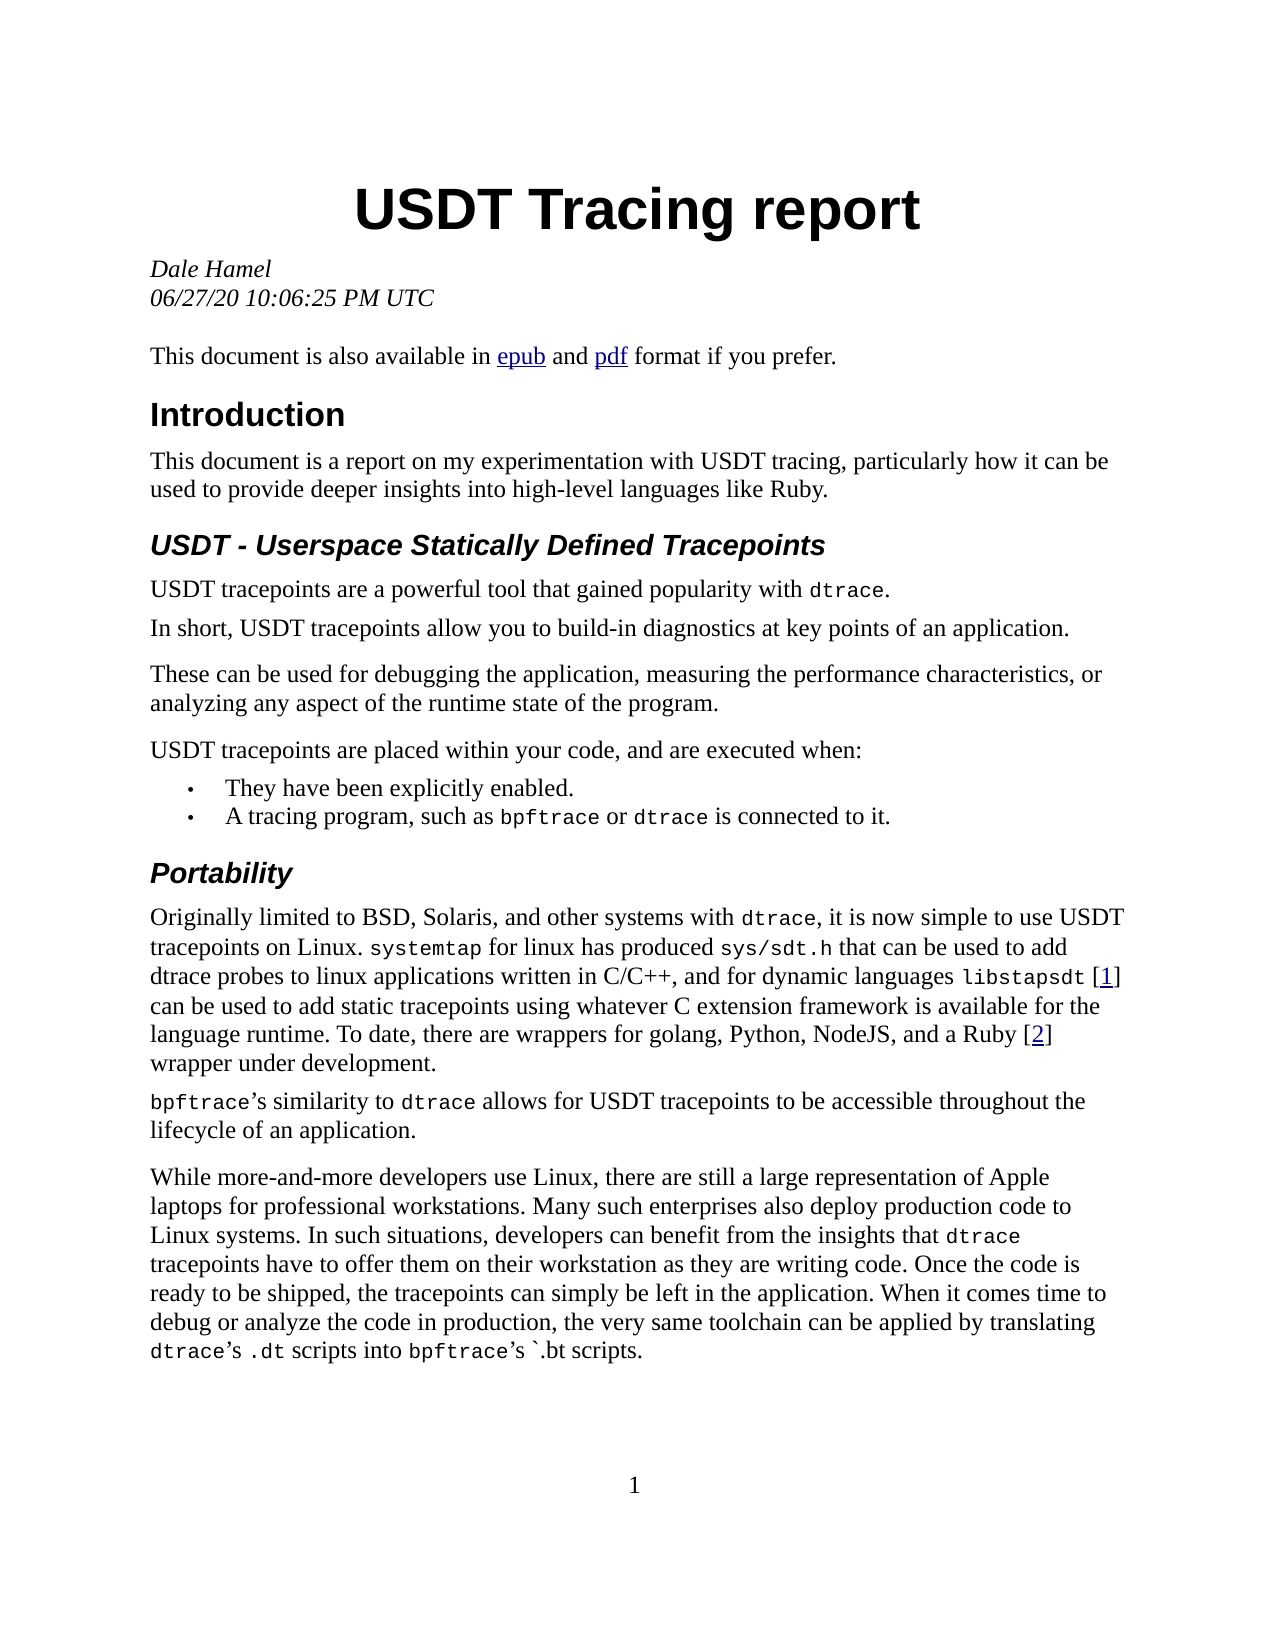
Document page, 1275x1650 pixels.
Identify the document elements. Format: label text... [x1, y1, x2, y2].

subtitle Portability [150, 856, 1125, 889]
text These can be used for debugging the application, measuring the performance characteristics, or analyzing any aspect of the runtime state of the program. [150, 659, 1125, 717]
text Dale Hamel [150, 254, 1125, 283]
text 06/27/20 10:06:25 PM UTC [150, 283, 1125, 312]
list A tracing program, such as bpftrace or dtrace is connected to it. [187, 801, 1125, 831]
text While more-and-more developers use Linux, there are still a large representation of Apple laptops for professional workstations. Many such enterprises also deploy production code to Linux systems. In such situations, developers can benefit from the insights that dtrace tracepoints have to offer them on their workstation as they are writing code. Once the code is ready to be shipped, the tracepoints can simply be left in the application. When it comes time to debug or analyze the code in production, the very same toolchain can be applied by translating dtrace’s .dt scripts into bpftrace’s `.bt scripts. [150, 1162, 1125, 1365]
text In short, USDT tracepoints allow you to build-in diagnostics at key points of an application. [150, 613, 1125, 642]
text Originally limited to BSD, Solaris, and other systems with dtrace, it is now simple to use USDT tracepoints on Linux. systemtap for linux has produced sys/sdt.h that can be used to add dtrace probes to linux applications written in C/C++, and for dynamic languages libstapsdt [1] can be used to add static tracepoints using whatever C extension framework is available for the language runtime. To date, there are wrappers for golang, Python, NodeJS, and a Ruby [2] wrapper under development. [150, 902, 1125, 1077]
text This document is also available in epub and pdf format if you prefer. [150, 341, 1125, 369]
list They have been explicitly enabled. [187, 773, 1125, 801]
text bpftrace’s similarity to dtrace allows for USDT tracepoints to be accessible throughout the lifecycle of an application. [150, 1086, 1125, 1144]
subtitle USDT - Userspace Statically Defined Tracepoints [150, 528, 1125, 562]
text USDT tracepoints are a powerful tool that gained popularity with dtrace. [150, 574, 1125, 604]
text This document is a report on my experimentation with USDT tracing, particularly how it can be used to provide deeper insights into high-level languages like Ruby. [150, 446, 1125, 503]
text USDT tracepoints are placed within your code, and are executed when: [150, 735, 1125, 764]
subtitle Introduction [150, 394, 1125, 433]
title USDT Tracing report [150, 175, 1125, 242]
